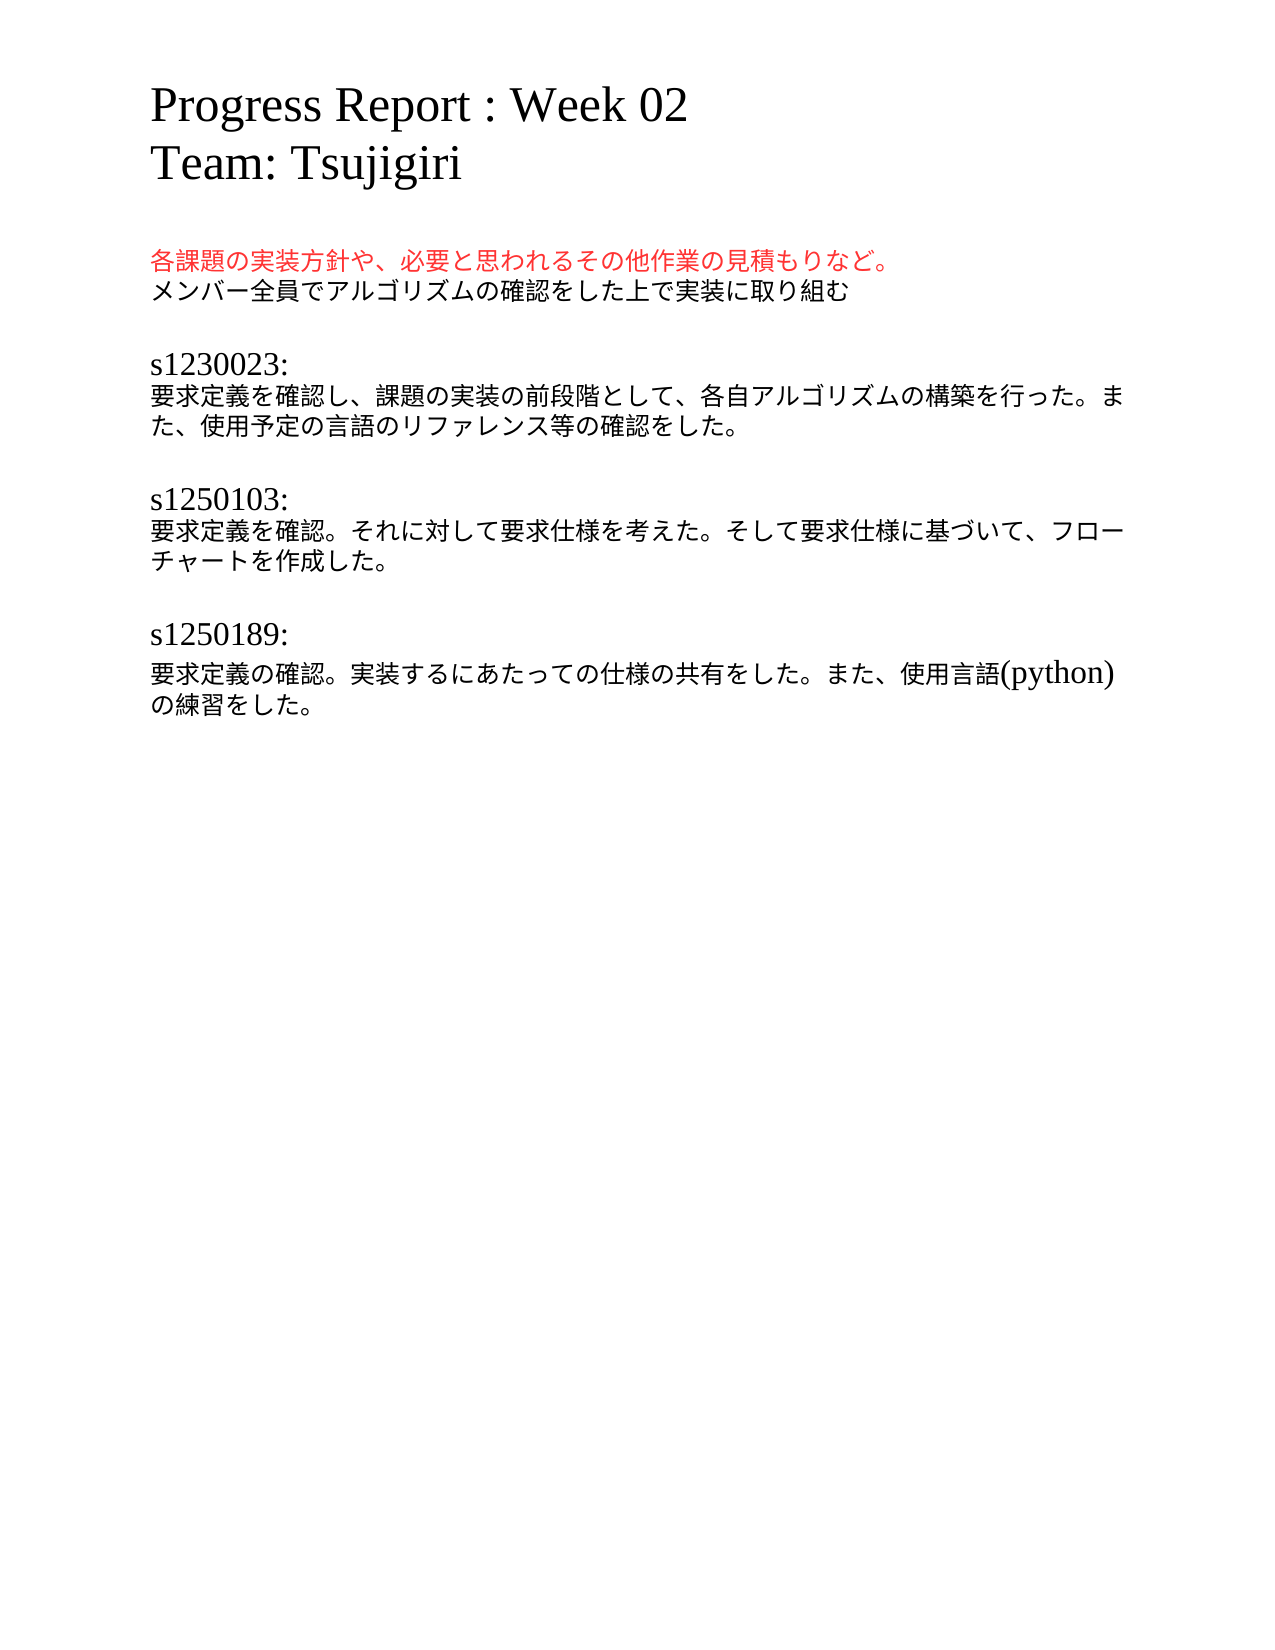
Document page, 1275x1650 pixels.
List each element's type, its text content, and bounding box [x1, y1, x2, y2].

text Team: Tsujigiri [150, 132, 1125, 190]
text 各課題の実装方針や、必要と思われるその他作業の見積もりなど。 [150, 247, 1125, 277]
text s1230023: [150, 344, 1125, 382]
text 要求定義の確認。実装するにあたっての仕様の共有をした。また、使用言語(python)の練習をした。 [150, 652, 1125, 720]
text 要求定義を確認。それに対して要求仕様を考えた。そして要求仕様に基づいて、フローチャートを作成した。 [150, 517, 1125, 576]
text s1250103: [150, 479, 1125, 517]
text 要求定義を確認し、課題の実装の前段階として、各自アルゴリズムの構築を行った。また、使用予定の言語のリファレンス等の確認をした。 [150, 382, 1125, 441]
text s1250189: [150, 614, 1125, 652]
text メンバー全員でアルゴリズムの確認をした上で実装に取り組む [150, 277, 1125, 306]
text Progress Report : Week 02 [150, 75, 1125, 132]
